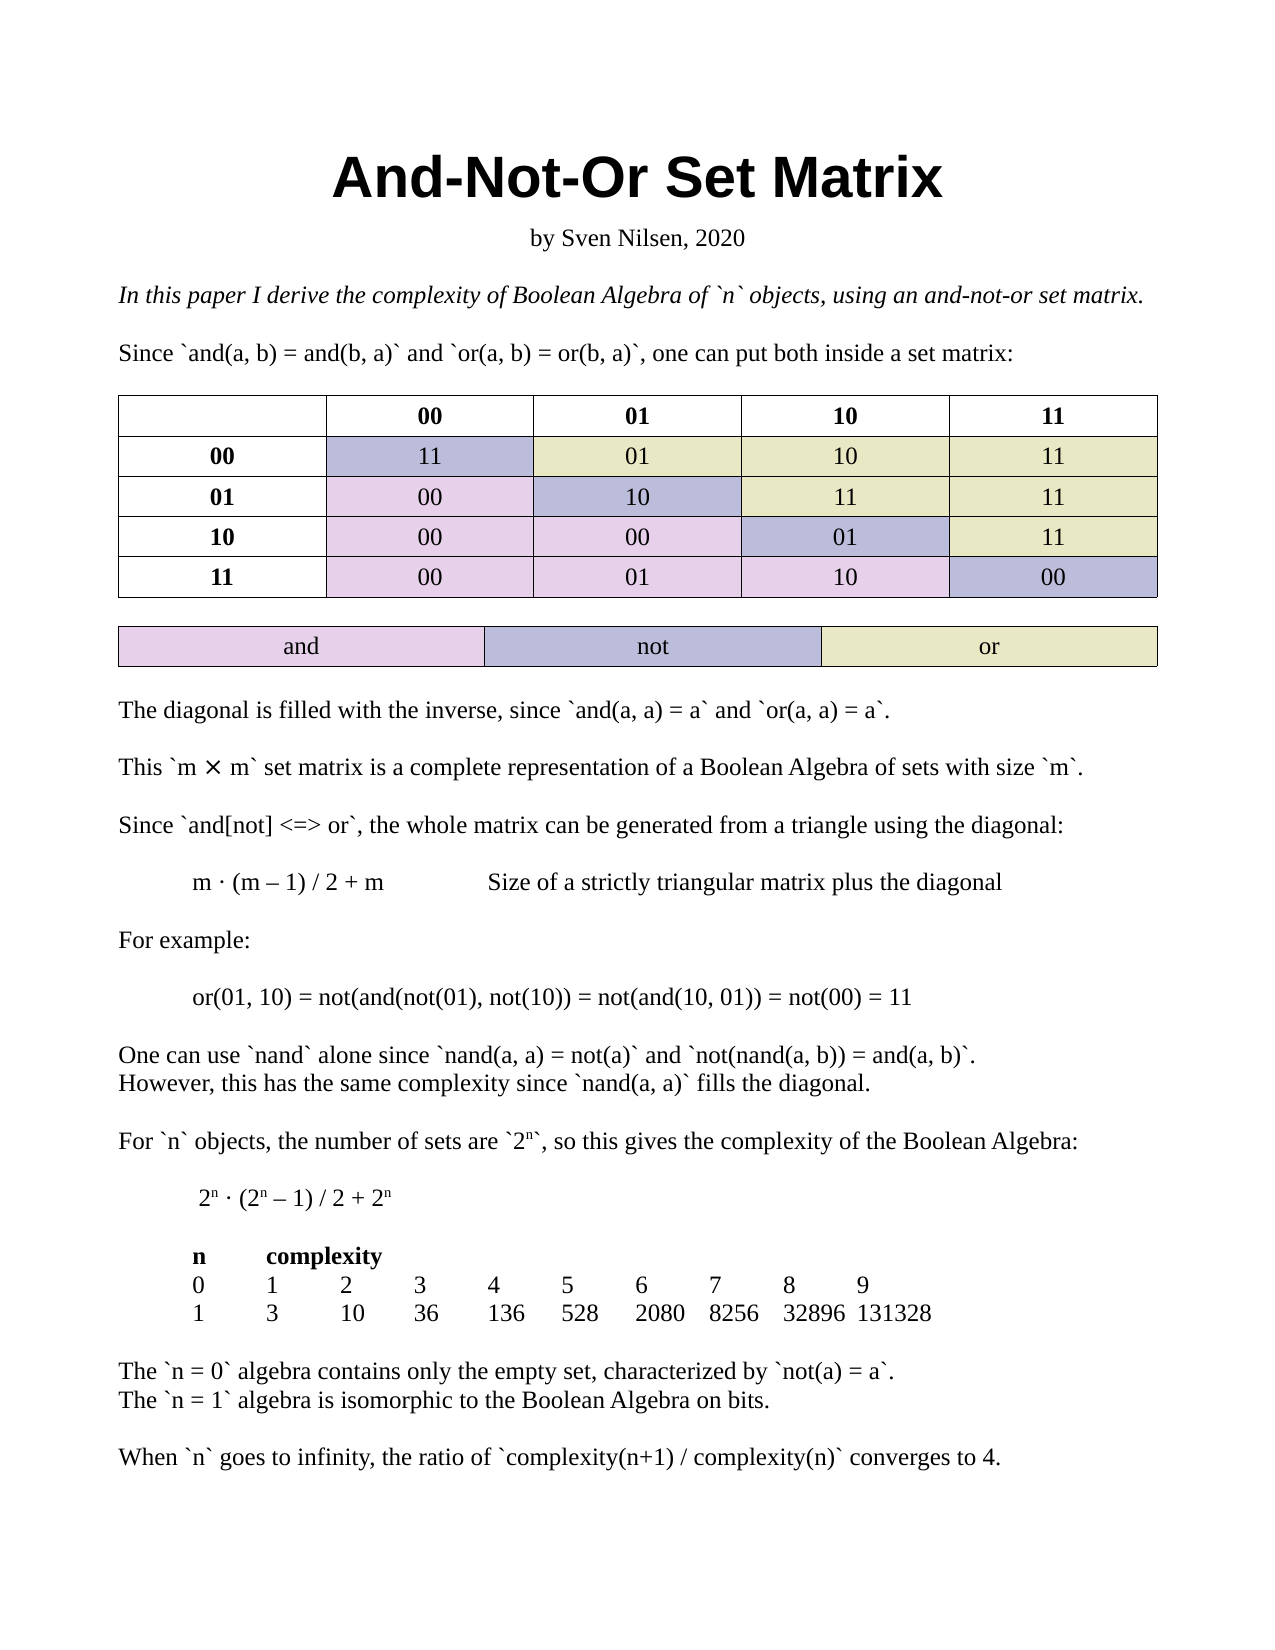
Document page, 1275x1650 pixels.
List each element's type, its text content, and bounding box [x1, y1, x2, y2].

table_cell 00 [119, 437, 326, 476]
table_cell 01 [534, 557, 741, 597]
table_header 11 [950, 396, 1157, 436]
table_cell 00 [534, 517, 741, 556]
text This `m ⨯ m` set matrix is a complete representation of a Boolean Algebra of sets with size `m`. [118, 752, 1157, 781]
table_cell 01 [534, 437, 741, 476]
table_cell 10 [534, 477, 741, 516]
text 1 3 10 36 136 528 2080 8256 32896 131328 [118, 1298, 1157, 1327]
table_cell 00 [950, 557, 1157, 597]
table_cell 10 [742, 437, 949, 476]
table_cell 11 [950, 477, 1157, 516]
table_header [119, 396, 326, 436]
table_header 10 [742, 396, 949, 436]
text For example: [118, 925, 1157, 953]
table_cell 11 [950, 517, 1157, 556]
text Since `and(a, b) = and(b, a)` and `or(a, b) = or(b, a)`, one can put both inside a set matrix: [118, 338, 1157, 366]
text However, this has the same complexity since `nand(a, a)` fills the diagonal. [118, 1068, 1157, 1097]
text In this paper I derive the complexity of Boolean Algebra of `n` objects, using an and-not-or set matrix. [118, 280, 1157, 309]
table_cell 00 [327, 557, 533, 597]
table_header or [822, 627, 1157, 666]
text For `n` objects, the number of sets are `2n`, so this gives the complexity of the Boolean Algebra: [118, 1126, 1157, 1155]
table_cell 11 [950, 437, 1157, 476]
text or(01, 10) = not(and(not(01), not(10)) = not(and(10, 01)) = not(00) = 11 [118, 982, 1157, 1011]
text 2n · (2n – 1) / 2 + 2n [118, 1183, 1157, 1212]
text Since `and[not] <=> or`, the whole matrix can be generated from a triangle using the diagonal: [118, 810, 1157, 838]
text The `n = 0` algebra contains only the empty set, characterized by `not(a) = a`. [118, 1356, 1157, 1385]
table_cell 11 [119, 557, 326, 597]
text m · (m – 1) / 2 + m Size of a strictly triangular matrix plus the diagonal [118, 867, 1157, 896]
text by Sven Nilsen, 2020 [118, 223, 1157, 251]
table_header not [485, 627, 821, 666]
title And-Not-Or Set Matrix [118, 143, 1157, 210]
text One can use `nand` alone since `nand(a, a) = not(a)` and `not(nand(a, b)) = and(a, b)`. [118, 1040, 1157, 1068]
table_cell 11 [327, 437, 533, 476]
table_cell 01 [742, 517, 949, 556]
table_cell 00 [327, 517, 533, 556]
table_header 01 [534, 396, 741, 436]
text 0 1 2 3 4 5 6 7 8 9 [118, 1270, 1157, 1298]
text The `n = 1` algebra is isomorphic to the Boolean Algebra on bits. [118, 1385, 1157, 1413]
table_header and [119, 627, 484, 666]
text The diagonal is filled with the inverse, since `and(a, a) = a` and `or(a, a) = a`. [118, 695, 1157, 723]
table_cell 11 [742, 477, 949, 516]
text When `n` goes to infinity, the ratio of `complexity(n+1) / complexity(n)` converges to 4. [118, 1442, 1157, 1471]
table_cell 10 [742, 557, 949, 597]
table_header 00 [327, 396, 533, 436]
table_cell 10 [119, 517, 326, 556]
text n complexity [118, 1241, 1157, 1270]
table_cell 01 [119, 477, 326, 516]
table_cell 00 [327, 477, 533, 516]
